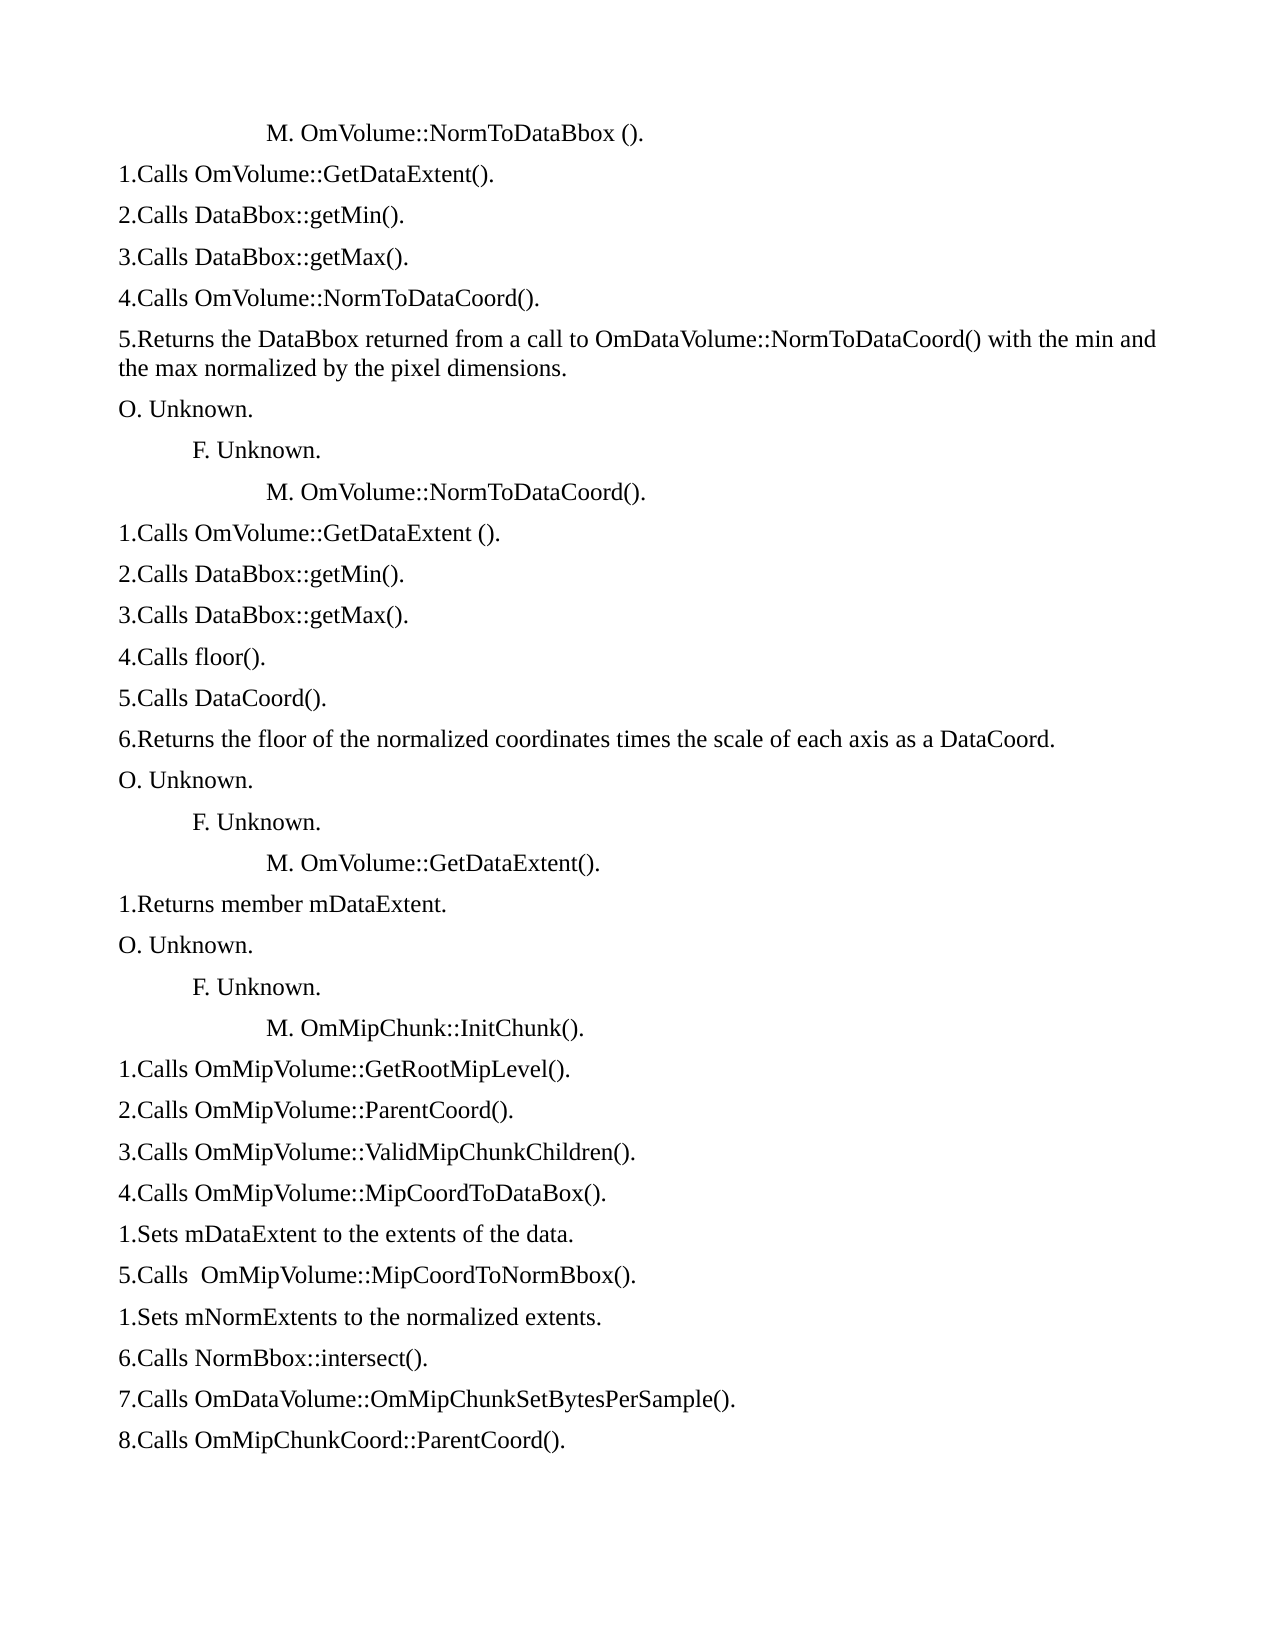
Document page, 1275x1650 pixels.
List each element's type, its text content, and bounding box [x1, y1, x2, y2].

text O. Unknown. [118, 394, 1157, 423]
text F. Unknown. [118, 436, 1157, 464]
list Calls floor(). [118, 642, 1157, 671]
list Calls OmMipChunkCoord::ParentCoord(). [118, 1426, 1157, 1454]
text M. OmVolume::NormToDataCoord(). [118, 477, 1157, 506]
list Calls DataCoord(). [118, 683, 1157, 712]
list Calls OmVolume::NormToDataCoord(). [118, 283, 1157, 312]
text F. Unknown. [118, 807, 1157, 836]
list Sets mDataExtent to the extents of the data. [118, 1219, 1157, 1248]
list Calls OmMipVolume::MipCoordToDataBox(). [118, 1178, 1157, 1207]
list Sets mNormExtents to the normalized extents. [118, 1302, 1157, 1331]
list Calls OmMipVolume::ParentCoord(). [118, 1096, 1157, 1124]
list Calls DataBbox::getMax(). [118, 601, 1157, 629]
list Calls DataBbox::getMin(). [118, 559, 1157, 588]
text M. OmVolume::NormToDataBbox (). [118, 118, 1157, 147]
text M. OmVolume::GetDataExtent(). [118, 848, 1157, 877]
text F. Unknown. [118, 972, 1157, 1001]
text M. OmMipChunk::InitChunk(). [118, 1013, 1157, 1042]
list Calls OmMipVolume::GetRootMipLevel(). [118, 1054, 1157, 1083]
list Calls DataBbox::getMax(). [118, 242, 1157, 271]
list Calls OmMipVolume::MipCoordToNormBbox(). [118, 1261, 1157, 1289]
text O. Unknown. [118, 766, 1157, 794]
text O. Unknown. [118, 931, 1157, 959]
list Returns the DataBbox returned from a call to OmDataVolume::NormToDataCoord() with the min and the max normalized by the pixel dimensions. [118, 324, 1157, 382]
list Calls OmVolume::GetDataExtent (). [118, 518, 1157, 547]
list Calls OmVolume::GetDataExtent(). [118, 159, 1157, 188]
list Returns member mDataExtent. [118, 889, 1157, 918]
list Calls NormBbox::intersect(). [118, 1343, 1157, 1372]
list Calls OmDataVolume::OmMipChunkSetBytesPerSample(). [118, 1384, 1157, 1413]
list Calls DataBbox::getMin(). [118, 201, 1157, 229]
list Returns the floor of the normalized coordinates times the scale of each axis as a DataCoord. [118, 724, 1157, 753]
list Calls OmMipVolume::ValidMipChunkChildren(). [118, 1137, 1157, 1166]
